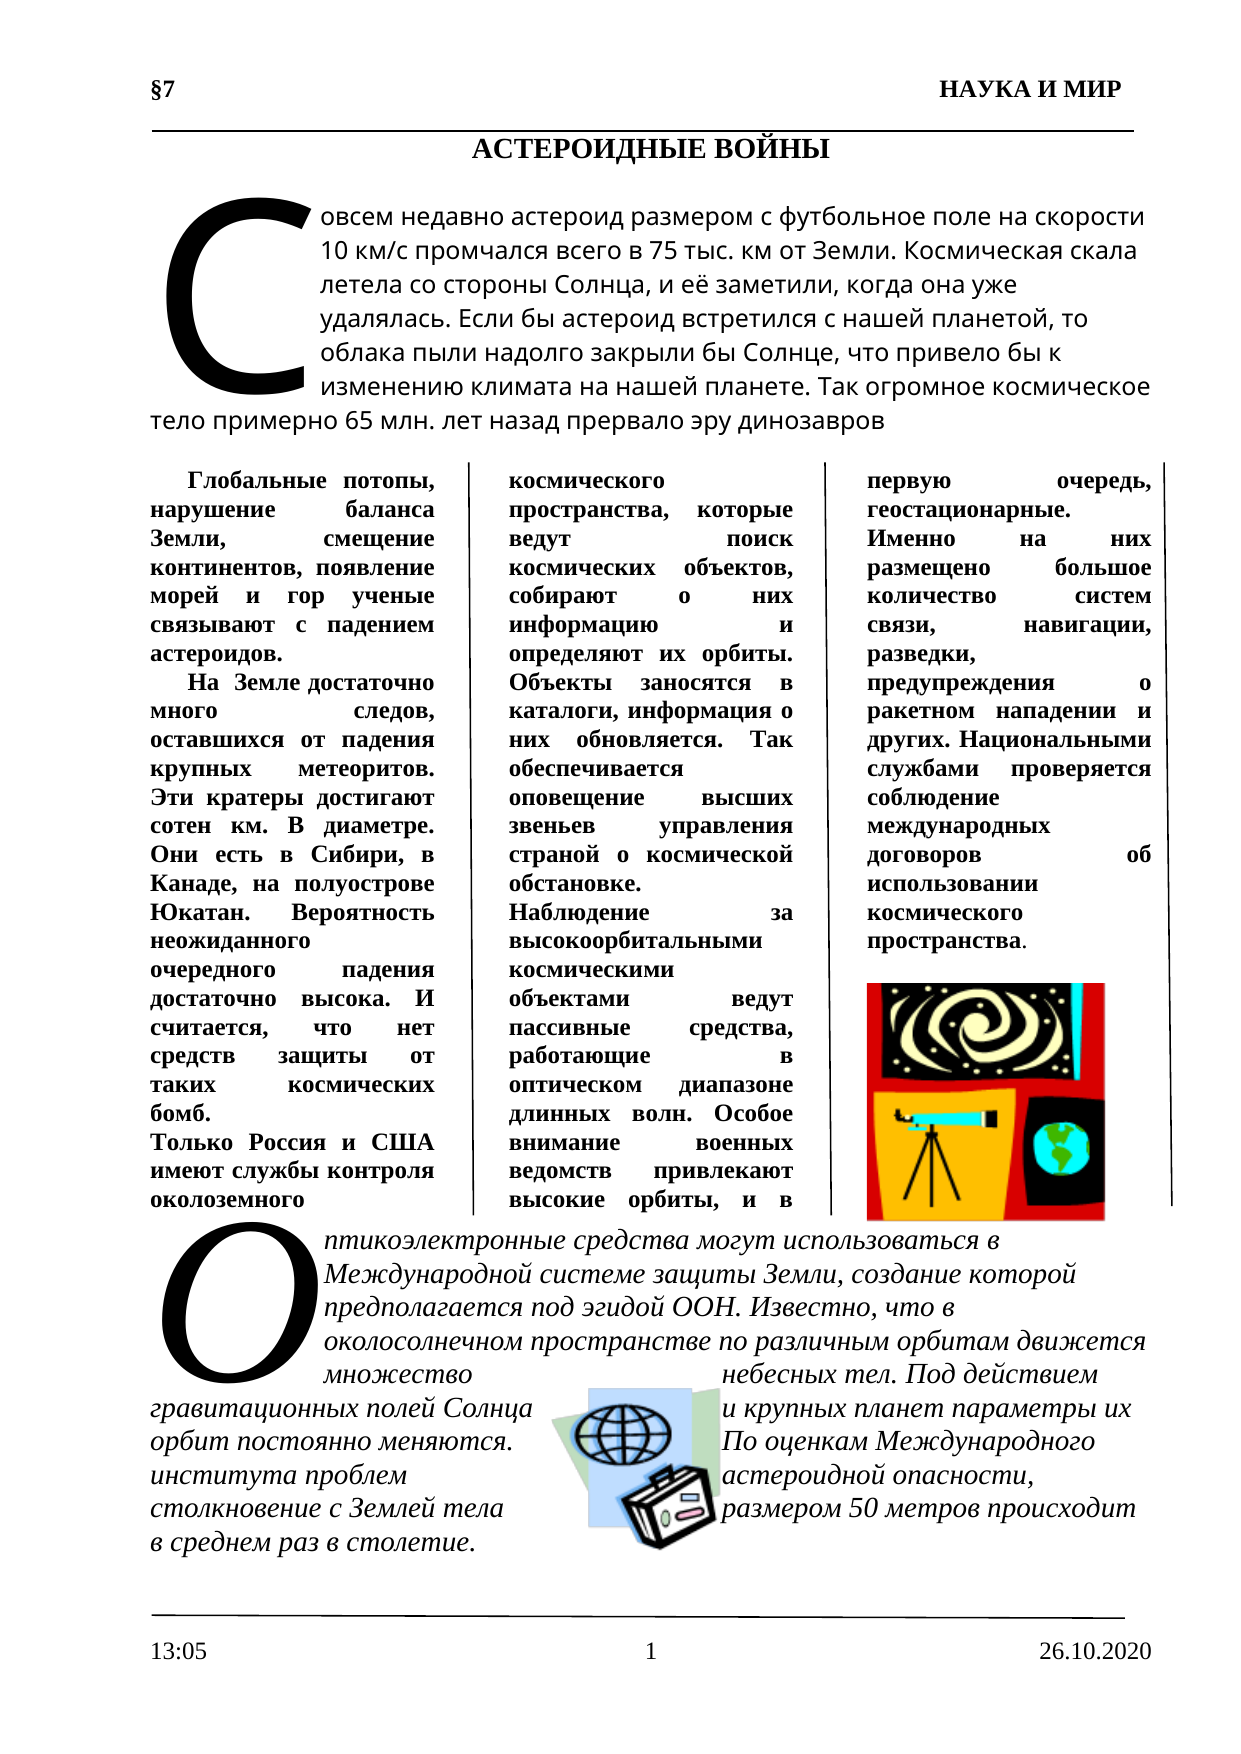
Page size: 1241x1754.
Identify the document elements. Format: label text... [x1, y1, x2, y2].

text На Земле достаточно много следов, оставшихся от падения крупных метеоритов. Эти кратеры достигают сотен км. В диаметре. Они есть в Сибири, в Канаде, на полуострове Юкатан. Вероятность неожиданного очередного падения достаточно высока. И считается, что нет средств защиты от таких космических бомб. [150, 667, 435, 1127]
text космического пространства, которые ведут поиск космических объектов, собирают о них информацию и определяют их орбиты. Объекты заносятся в каталоги, информация о них обновляется. Так обеспечивается оповещение высших звеньев управления страной о космической обстановке. [508, 466, 793, 897]
text АСТЕРОИДНЫЕ ВОЙНЫ [150, 131, 1152, 165]
text Cовсем недавно астероид размером с футбольное поле на скорости 10 км/с промчался всего в 75 тыс. км от Земли. Космическая скала летела со стороны Солнца, и её заметили, когда она уже удалялась. Если бы астероид встретился с нашей планетой, то облака пыли надолго закрыли бы Солнце, что привело бы к изменению климата на нашей планете. Так огромное космическое тело примерно 65 млн. лет назад прервало эру динозавров [150, 198, 1152, 437]
text Глобальные потопы, нарушение баланса Земли, смещение континентов, появление морей и гор ученые связывают с падением астероидов. [150, 466, 435, 667]
text Оптикоэлектронные средства могут использоваться в Международной системе защиты Земли, создание которой предполагается под эгидой ООН. Известно, что в околосолнечном пространстве по различным орбитам движется множество небесных тел. Под действием гравитационных полей Солнца и крупных планет параметры их орбит постоянно меняются. По оценкам Международного института проблем астероидной опасности, столкновение с Землей тела размером 50 метров происходит в среднем раз в столетие. [150, 1222, 1152, 1558]
text Наблюдение за высокоорбитальными космическими объектами ведут пассивные средства, работающие в оптическом диапазоне длинных волн. Особое внимание военных ведомств привлекают высокие орбиты, и в [508, 897, 793, 1213]
text Только Россия и США имеют службы контроля околоземного [150, 1127, 435, 1213]
text первую очередь, геостационарные. Именно на них размещено большое количество систем связи, навигации, разведки, предупреждения о ракетном нападении и других. Национальными службами проверяется соблюдение международных договоров об использовании космического пространства. [867, 466, 1152, 954]
